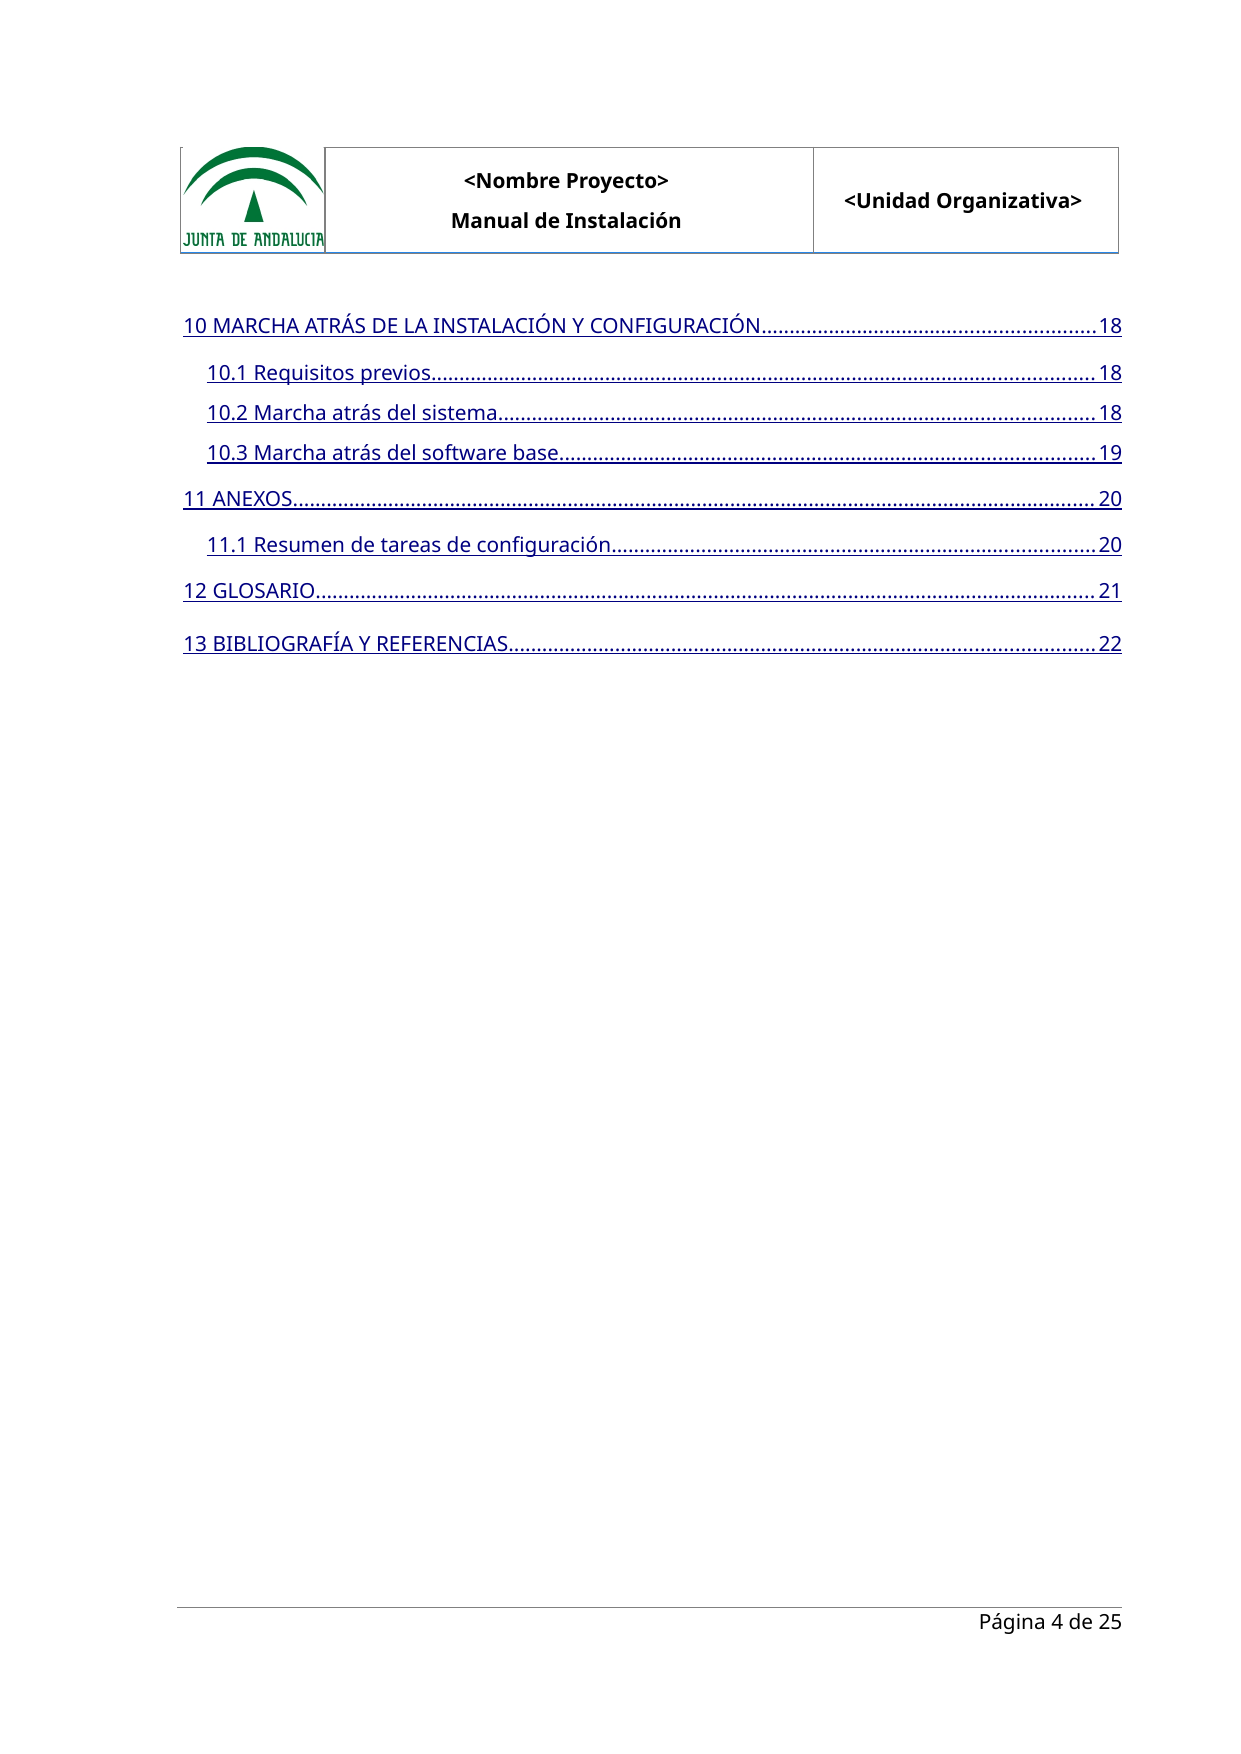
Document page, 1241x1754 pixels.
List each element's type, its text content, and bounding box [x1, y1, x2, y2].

text 11.1 Resumen de tareas de configuración 20 [207, 531, 1122, 555]
text 10.1 Requisitos previos 18 [207, 358, 1122, 382]
text 10.3 Marcha atrás del software base 19 [207, 438, 1122, 462]
picture [183, 147, 324, 246]
text 11 ANEXOS 20 [183, 484, 1122, 508]
text 12 GLOSARIO 21 [183, 577, 1122, 601]
text 10 MARCHA ATRÁS DE LA INSTALACIÓN Y CONFIGURACIÓN 18 [183, 311, 1122, 336]
text 13 BIBLIOGRAFÍA Y REFERENCIAS 22 [183, 629, 1122, 653]
text 10.2 Marcha atrás del sistema 18 [207, 398, 1122, 422]
